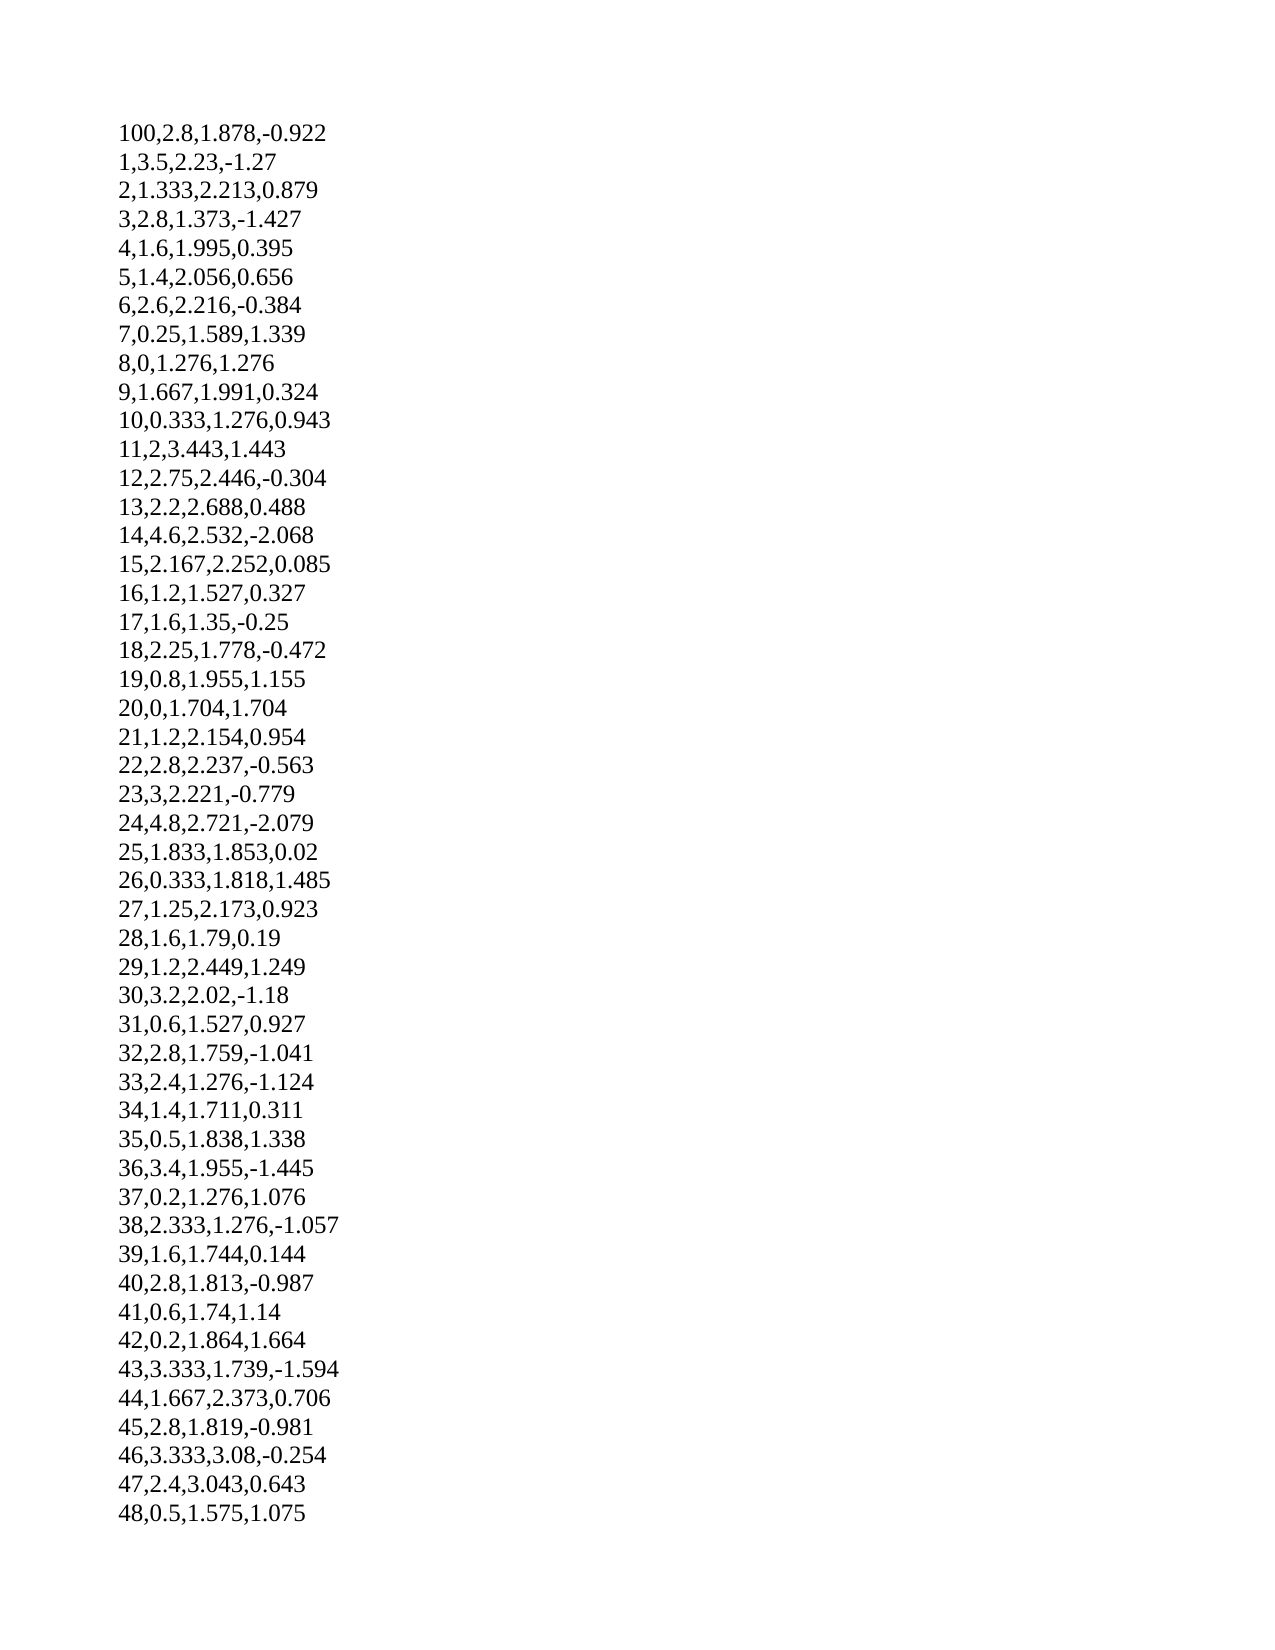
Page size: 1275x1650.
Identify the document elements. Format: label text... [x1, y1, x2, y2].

text 4,1.6,1.995,0.395 [118, 233, 1157, 262]
text 11,2,3.443,1.443 [118, 434, 1157, 463]
text 31,0.6,1.527,0.927 [118, 1009, 1157, 1038]
text 48,0.5,1.575,1.075 [118, 1498, 1157, 1527]
text 1,3.5,2.23,-1.27 [118, 147, 1157, 176]
text 38,2.333,1.276,-1.057 [118, 1211, 1157, 1239]
text 9,1.667,1.991,0.324 [118, 377, 1157, 406]
text 23,3,2.221,-0.779 [118, 779, 1157, 808]
text 12,2.75,2.446,-0.304 [118, 463, 1157, 492]
text 7,0.25,1.589,1.339 [118, 319, 1157, 348]
text 24,4.8,2.721,-2.079 [118, 808, 1157, 837]
text 2,1.333,2.213,0.879 [118, 176, 1157, 204]
text 29,1.2,2.449,1.249 [118, 952, 1157, 981]
text 35,0.5,1.838,1.338 [118, 1124, 1157, 1153]
text 46,3.333,3.08,-0.254 [118, 1441, 1157, 1469]
text 25,1.833,1.853,0.02 [118, 837, 1157, 866]
text 41,0.6,1.74,1.14 [118, 1297, 1157, 1326]
text 6,2.6,2.216,-0.384 [118, 291, 1157, 319]
text 37,0.2,1.276,1.076 [118, 1182, 1157, 1211]
text 5,1.4,2.056,0.656 [118, 262, 1157, 291]
text 45,2.8,1.819,-0.981 [118, 1412, 1157, 1441]
text 3,2.8,1.373,-1.427 [118, 204, 1157, 233]
text 28,1.6,1.79,0.19 [118, 923, 1157, 952]
text 100,2.8,1.878,-0.922 [118, 118, 1157, 147]
text 8,0,1.276,1.276 [118, 348, 1157, 377]
text 22,2.8,2.237,-0.563 [118, 751, 1157, 779]
text 13,2.2,2.688,0.488 [118, 492, 1157, 521]
text 33,2.4,1.276,-1.124 [118, 1067, 1157, 1096]
text 20,0,1.704,1.704 [118, 693, 1157, 722]
text 47,2.4,3.043,0.643 [118, 1469, 1157, 1498]
text 40,2.8,1.813,-0.987 [118, 1268, 1157, 1297]
text 17,1.6,1.35,-0.25 [118, 607, 1157, 636]
text 27,1.25,2.173,0.923 [118, 894, 1157, 923]
text 42,0.2,1.864,1.664 [118, 1326, 1157, 1354]
text 18,2.25,1.778,-0.472 [118, 636, 1157, 664]
text 15,2.167,2.252,0.085 [118, 549, 1157, 578]
text 16,1.2,1.527,0.327 [118, 578, 1157, 607]
text 10,0.333,1.276,0.943 [118, 406, 1157, 434]
text 14,4.6,2.532,-2.068 [118, 521, 1157, 549]
text 36,3.4,1.955,-1.445 [118, 1153, 1157, 1182]
text 43,3.333,1.739,-1.594 [118, 1354, 1157, 1383]
text 19,0.8,1.955,1.155 [118, 664, 1157, 693]
text 34,1.4,1.711,0.311 [118, 1096, 1157, 1124]
text 21,1.2,2.154,0.954 [118, 722, 1157, 751]
text 30,3.2,2.02,-1.18 [118, 981, 1157, 1009]
text 32,2.8,1.759,-1.041 [118, 1038, 1157, 1067]
text 39,1.6,1.744,0.144 [118, 1239, 1157, 1268]
text 44,1.667,2.373,0.706 [118, 1383, 1157, 1412]
text 26,0.333,1.818,1.485 [118, 866, 1157, 894]
